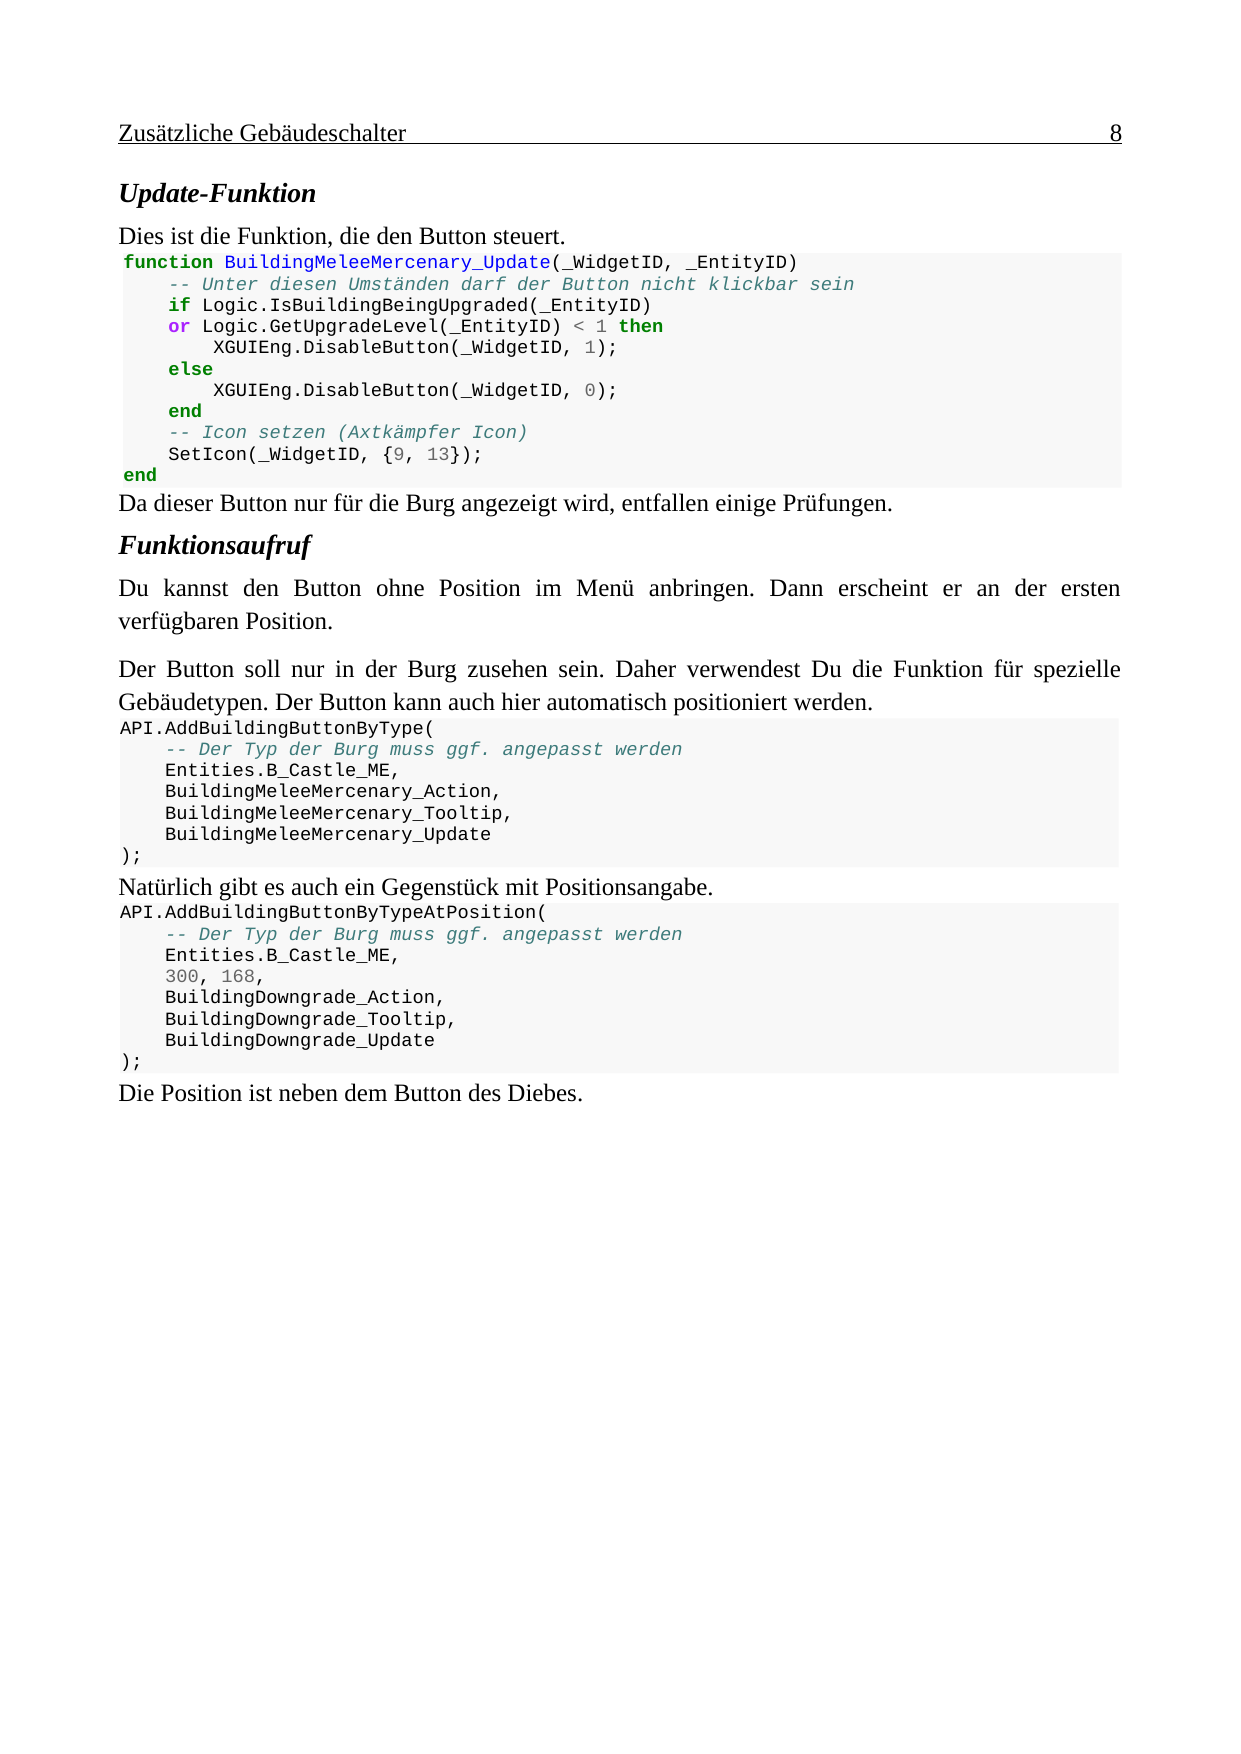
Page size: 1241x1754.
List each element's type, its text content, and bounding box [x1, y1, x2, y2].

text Natürlich gibt es auch ein Gegenstück mit Positionsangabe. [118, 734, 1122, 900]
text Du kannst den Button ohne Position im Menü anbringen. Dann erscheint er an der ersten verfügbaren Position. [118, 573, 1122, 635]
text Da dieser Button nur für die Burg angezeigt wird, entfallen einige Prüfungen. [118, 268, 1122, 516]
text Der Button soll nur in der Burg zusehen sein. Daher verwendest Du die Funktion für spezielle Gebäudetypen. Der Button kann auch hier automatisch positioniert werden. [118, 654, 1122, 716]
text Dies ist die Funktion, die den Button steuert. [118, 221, 1122, 249]
subtitle Funktionsaufruf [118, 529, 1122, 561]
subtitle Update-Funktion [118, 176, 1122, 208]
text Die Position ist neben dem Button des Diebes. [118, 919, 1122, 1106]
